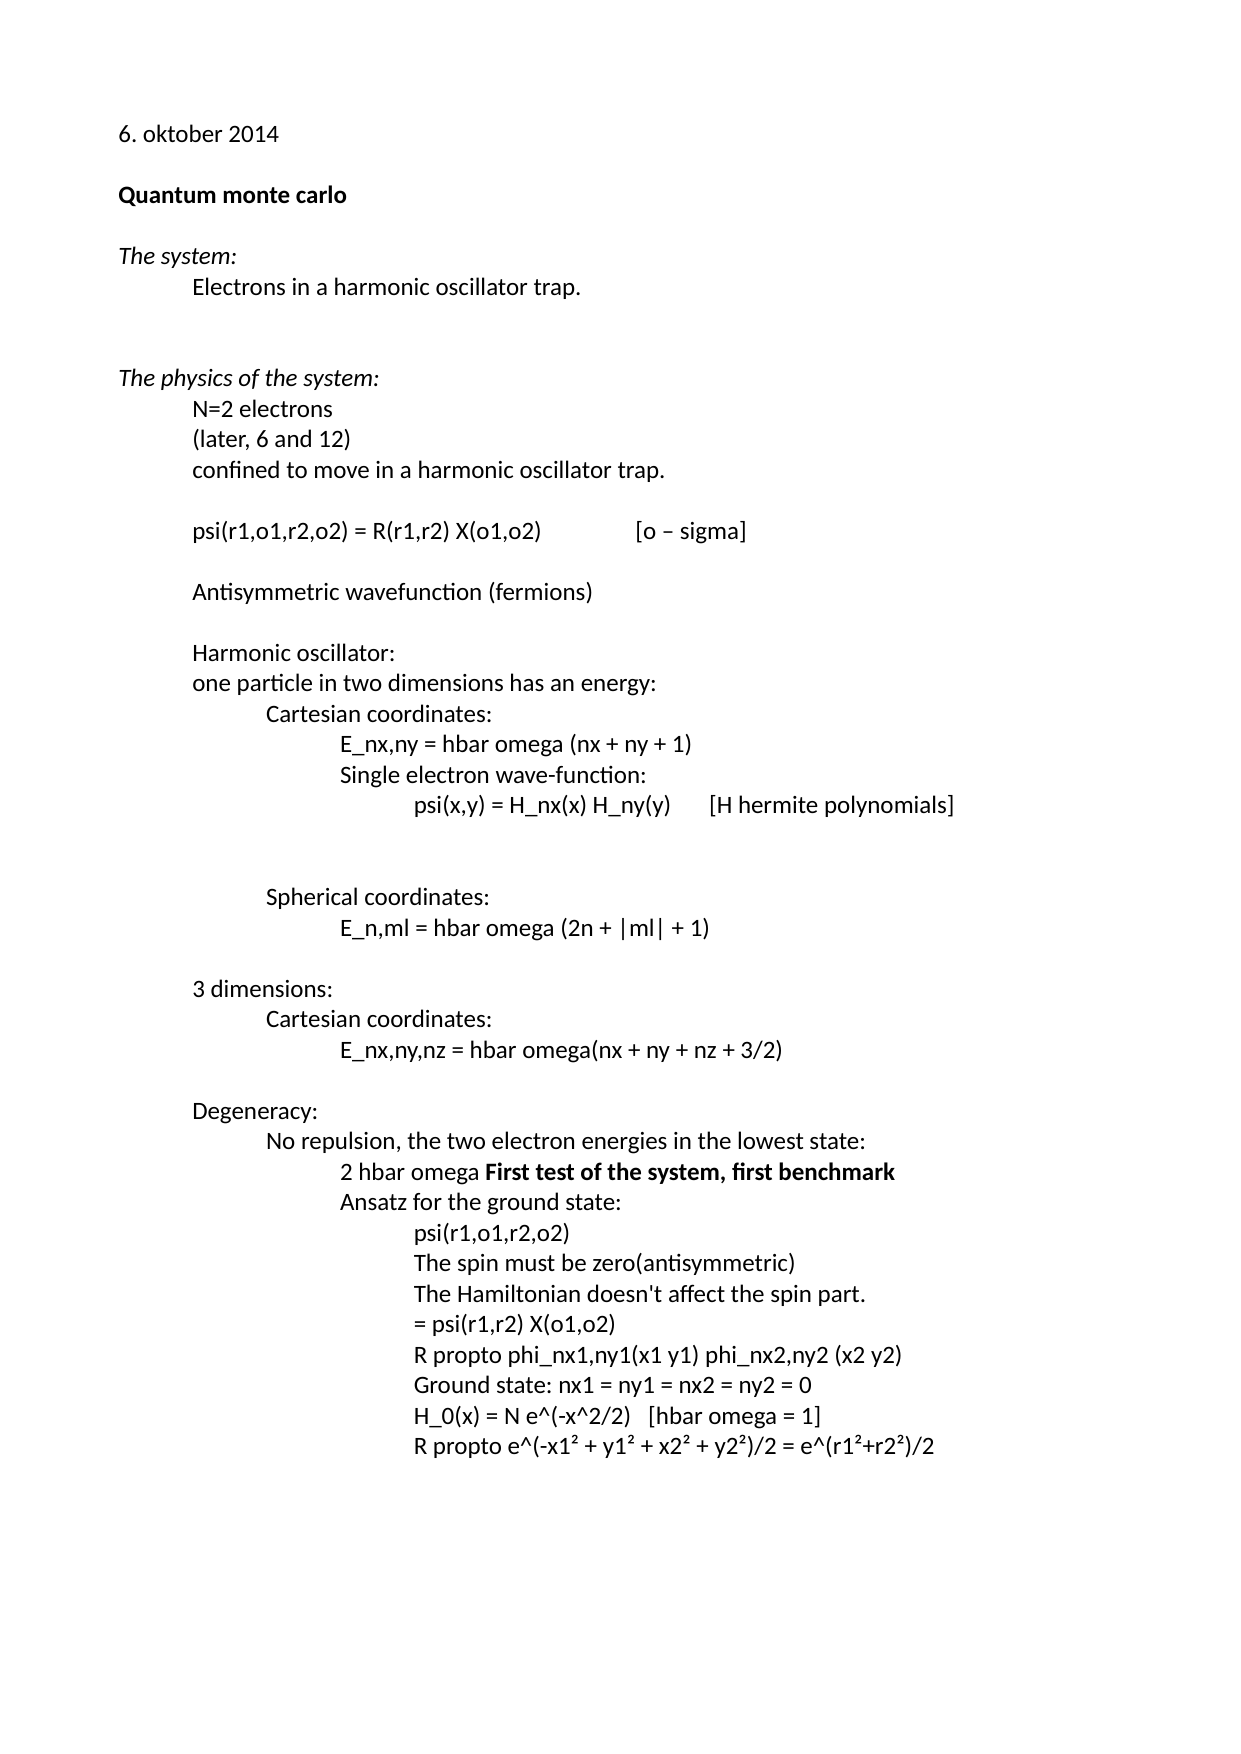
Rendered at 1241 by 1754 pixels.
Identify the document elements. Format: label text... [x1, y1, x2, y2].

text Quantum monte carlo [118, 179, 1122, 210]
text E_nx,ny = hbar omega (nx + ny + 1) [118, 728, 1122, 759]
text one particle in two dimensions has an energy: [118, 667, 1122, 698]
text 2 hbar omega First test of the system, first benchmark [118, 1156, 1122, 1186]
text Ansatz for the ground state: [118, 1186, 1122, 1217]
text Degeneracy: [118, 1095, 1122, 1125]
text psi(r1,o1,r2,o2) [118, 1217, 1122, 1247]
text confined to move in a harmonic oscillator trap. [118, 454, 1122, 484]
text The physics of the system: [118, 362, 1122, 393]
text Cartesian coordinates: [118, 1003, 1122, 1034]
text (later, 6 and 12) [118, 423, 1122, 454]
text The spin must be zero(antisymmetric) [118, 1247, 1122, 1278]
text Electrons in a harmonic oscillator trap. [118, 271, 1122, 301]
text psi(r1,o1,r2,o2) = R(r1,r2) X(o1,o2) [o – sigma] [118, 515, 1122, 545]
text No repulsion, the two electron energies in the lowest state: [118, 1125, 1122, 1156]
text Antisymmetric wavefunction (fermions) [118, 576, 1122, 606]
text N=2 electrons [118, 393, 1122, 423]
text Harmonic oscillator: [118, 637, 1122, 667]
text Cartesian coordinates: [118, 698, 1122, 728]
text E_n,ml = hbar omega (2n + |ml| + 1) [118, 912, 1122, 942]
text Single electron wave-function: [118, 759, 1122, 789]
text 3 dimensions: [118, 973, 1122, 1003]
text R propto e^(-x1² + y1² + x2² + y2²)/2 = e^(r1²+r2²)/2 [118, 1431, 1122, 1461]
text The system: [118, 240, 1122, 271]
text 6. oktober 2014 [118, 118, 1122, 149]
text Spherical coordinates: [118, 881, 1122, 912]
text psi(x,y) = H_nx(x) H_ny(y) [H hermite polynomials] [118, 789, 1122, 820]
text The Hamiltonian doesn't affect the spin part. [118, 1278, 1122, 1308]
text E_nx,ny,nz = hbar omega(nx + ny + nz + 3/2) [118, 1034, 1122, 1064]
text Ground state: nx1 = ny1 = nx2 = ny2 = 0 H_0(x) = N e^(-x^2/2) [hbar omega = 1] [118, 1369, 1122, 1431]
text = psi(r1,r2) X(o1,o2) R propto phi_nx1,ny1(x1 y1) phi_nx2,ny2 (x2 y2) [118, 1308, 1122, 1369]
